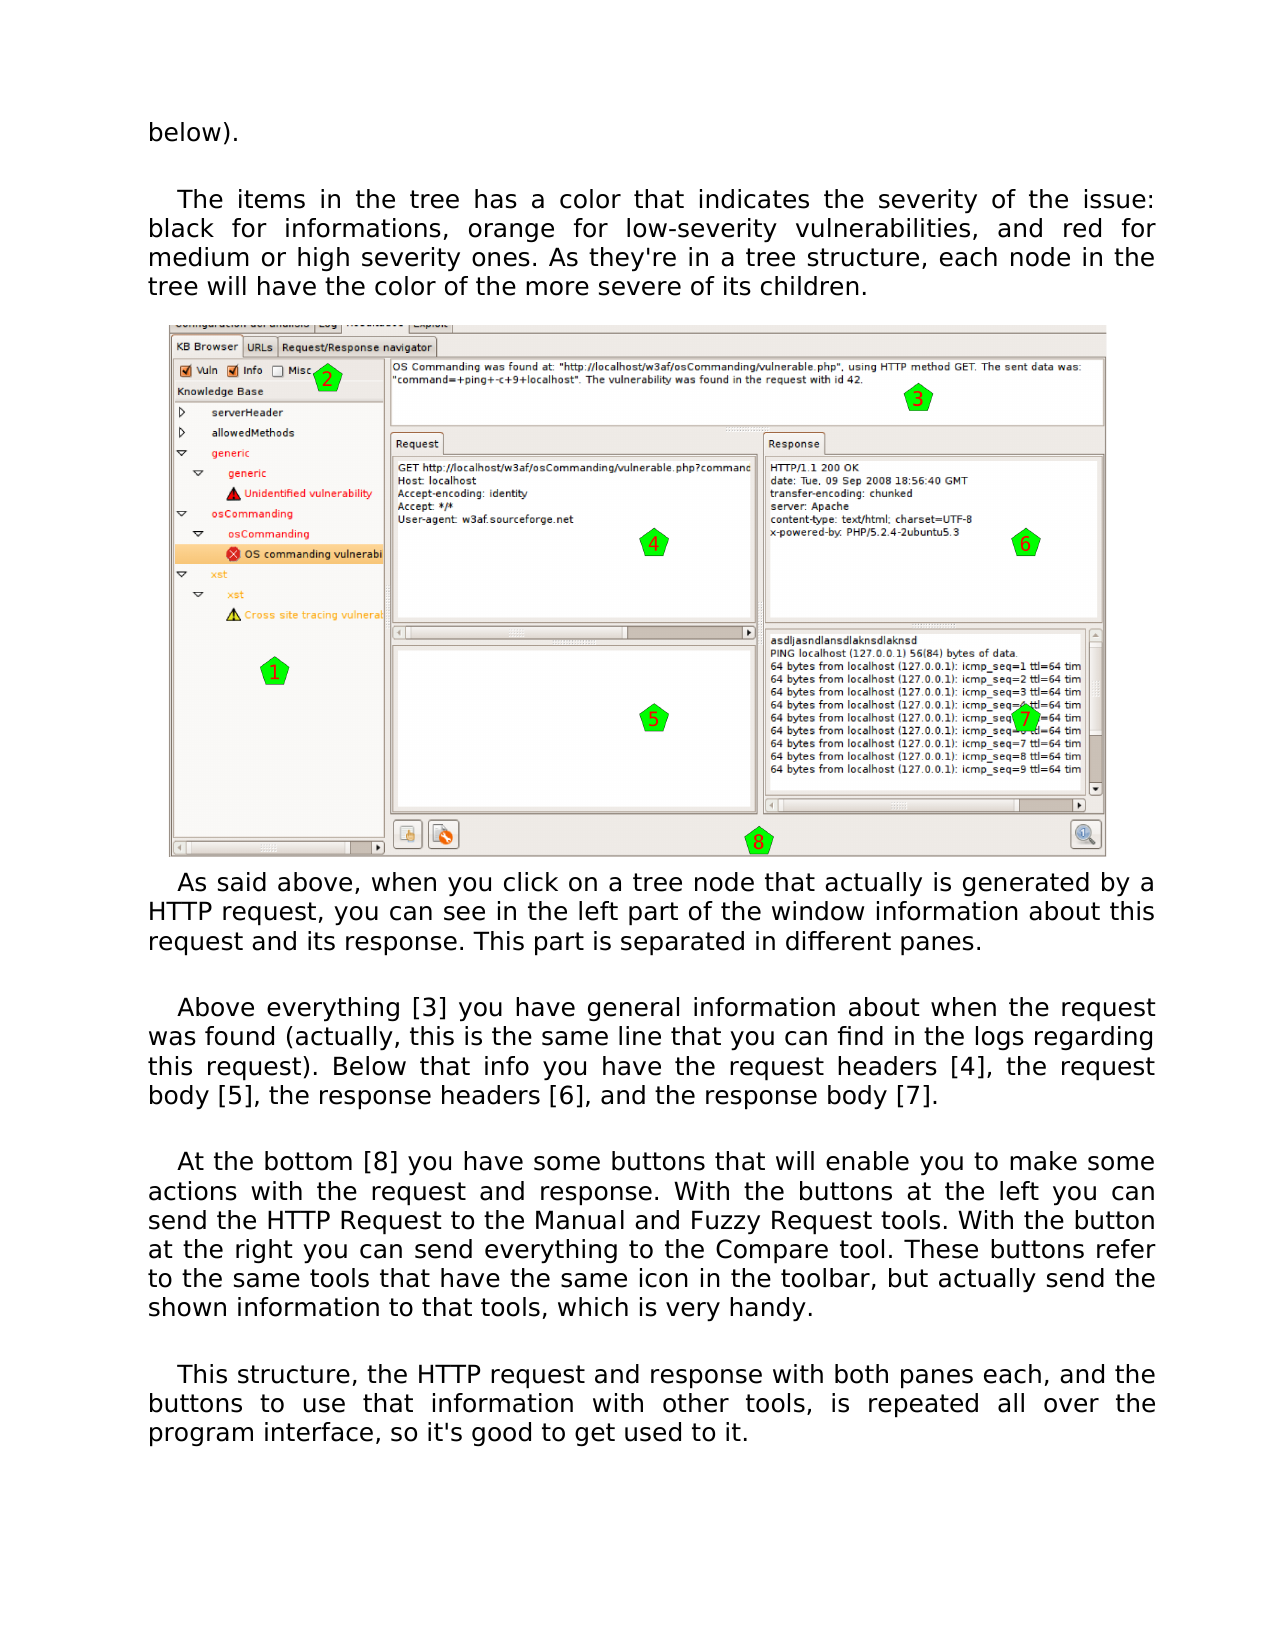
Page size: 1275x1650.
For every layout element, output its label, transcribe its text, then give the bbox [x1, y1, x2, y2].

text Above everything [3] you have general information about when the request was found (actually, this is the same line that you can find in the logs regarding this request). Below that info you have the request headers [4], the request body [5], the response headers [6], and the response body [7]. [148, 993, 1157, 1110]
text This structure, the HTTP request and response with both panes each, and the buttons to use that information with other tools, is repeated all over the program interface, so it's good to get used to it. [148, 1360, 1157, 1447]
text The items in the tree has a color that indicates the severity of the issue: black for informations, orange for low-severity vulnerabilities, and red for medium or high severity ones. As they're in a tree structure, each node in the tree will have the color of the more severe of its children. [148, 185, 1157, 301]
text below). [148, 118, 1157, 147]
picture [168, 325, 1107, 857]
text As said above, when you click on a tree node that actually is generated by a HTTP request, you can see in the left part of the window information about this request and its response. This part is separated in different panes. [148, 339, 1157, 956]
text At the bottom [8] you have some buttons that will enable you to make some actions with the request and response. With the buttons at the left you can send the HTTP Request to the Manual and Fuzzy Request tools. With the button at the right you can send everything to the Compare tool. These buttons refer to the same tools that have the same icon in the toolbar, but actually send the shown information to that tools, which is very handy. [148, 1147, 1157, 1322]
